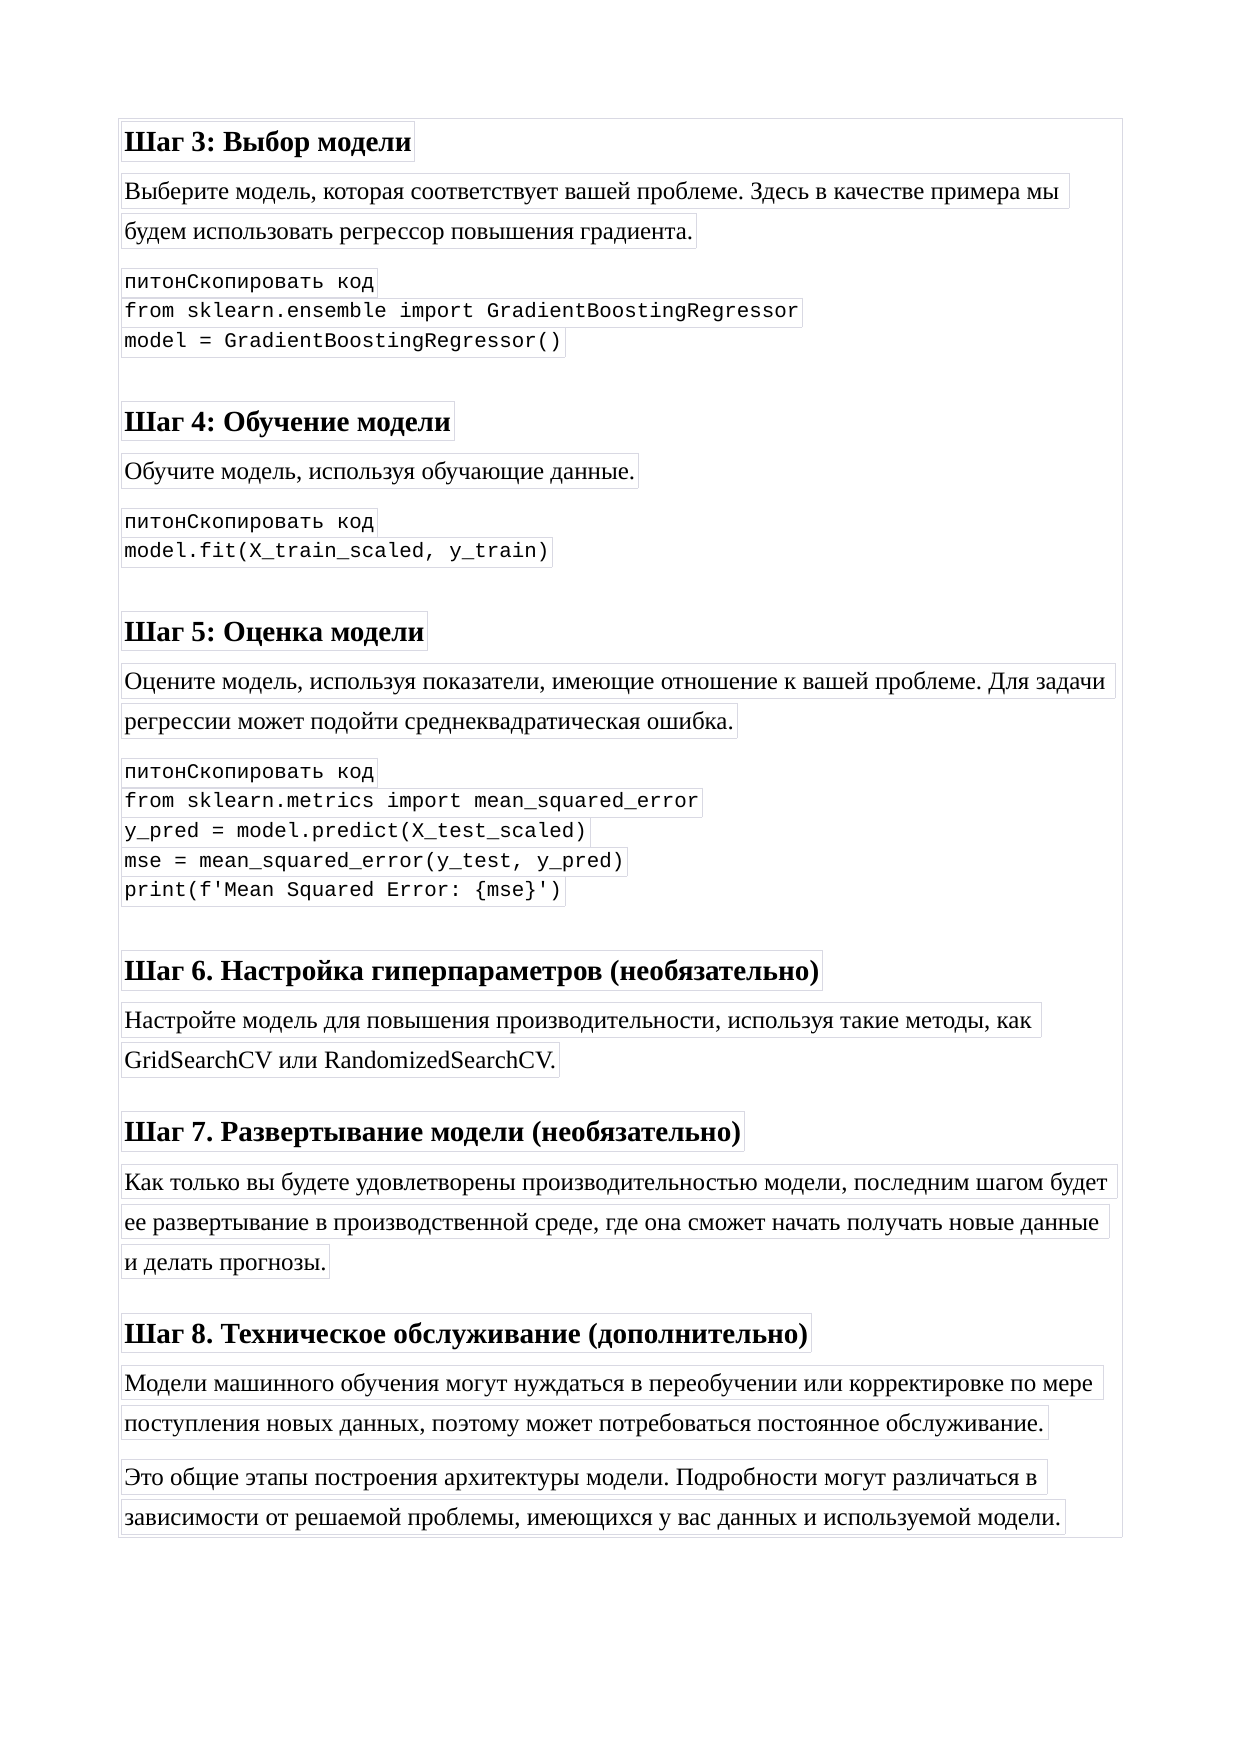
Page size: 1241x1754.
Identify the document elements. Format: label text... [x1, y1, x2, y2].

text [566, 873, 1122, 906]
text Это общие этапы построения архитектуры модели. Подробности могут различаться в зависимости от решаемой проблемы, имеющихся у вас данных и используемой модели. [119, 1456, 1122, 1537]
text Модели машинного обучения могут нуждаться в переобучении или корректировке по мере поступления новых данных, поэтому может потребоваться постоянное обслуживание. [119, 1362, 1122, 1439]
text Оцените модель, используя показатели, имеющие отношение к вашей проблеме. Для задачи регрессии может подойти среднеквадратическая ошибка. [119, 660, 1122, 738]
subtitle Шаг 6. Настройка гиперпараметров (необязательно) [119, 947, 1122, 990]
text model.fit(X_train_scaled, y_train) [378, 534, 1122, 567]
text from sklearn.metrics import mean_squared_error [122, 789, 702, 814]
text питонСкопировать код [119, 755, 1122, 784]
text from sklearn.ensemble import GradientBoostingRegressor [122, 299, 802, 324]
text model = GradientBoostingRegressor() [122, 328, 565, 357]
subtitle Шаг 5: Оценка модели [119, 608, 1122, 651]
text from sklearn.metrics import mean_squared_error [378, 784, 1122, 814]
text mse = mean_squared_error(y_test, y_pred) [591, 844, 1122, 873]
subtitle Шаг 8. Техническое обслуживание (дополнительно) [119, 1310, 1122, 1352]
text from sklearn.ensemble import GradientBoostingRegressor [378, 294, 1122, 324]
text Настройте модель для повышения производительности, используя такие методы, как GridSearchCV или RandomizedSearchCV. [119, 999, 1122, 1077]
text Выберите модель, которая соответствует вашей проблеме. Здесь в качестве примера мы будем использовать регрессор повышения градиента. [119, 170, 1122, 248]
subtitle Шаг 7. Развертывание модели (необязательно) [119, 1108, 1122, 1151]
text питонСкопировать код [119, 504, 1122, 534]
text model.fit(X_train_scaled, y_train) [122, 538, 552, 567]
text Как только вы будете удовлетворены производительностью модели, последним шагом будет ее развертывание в производственной среде, где она сможет начать получать новые данные и делать прогнозы. [119, 1161, 1122, 1278]
text питонСкопировать код [119, 265, 1122, 294]
text print(f'Mean Squared Error: {mse}') [122, 877, 565, 906]
subtitle Шаг 4: Обучение модели [119, 398, 1122, 441]
text Обучите модель, используя обучающие данные. [119, 450, 1122, 488]
text [566, 324, 1122, 357]
text [591, 814, 1122, 844]
text y_pred = model.predict(X_test_scaled) [122, 818, 590, 844]
text mse = mean_squared_error(y_test, y_pred) [122, 848, 627, 873]
subtitle Шаг 3: Выбор модели [119, 119, 1122, 161]
